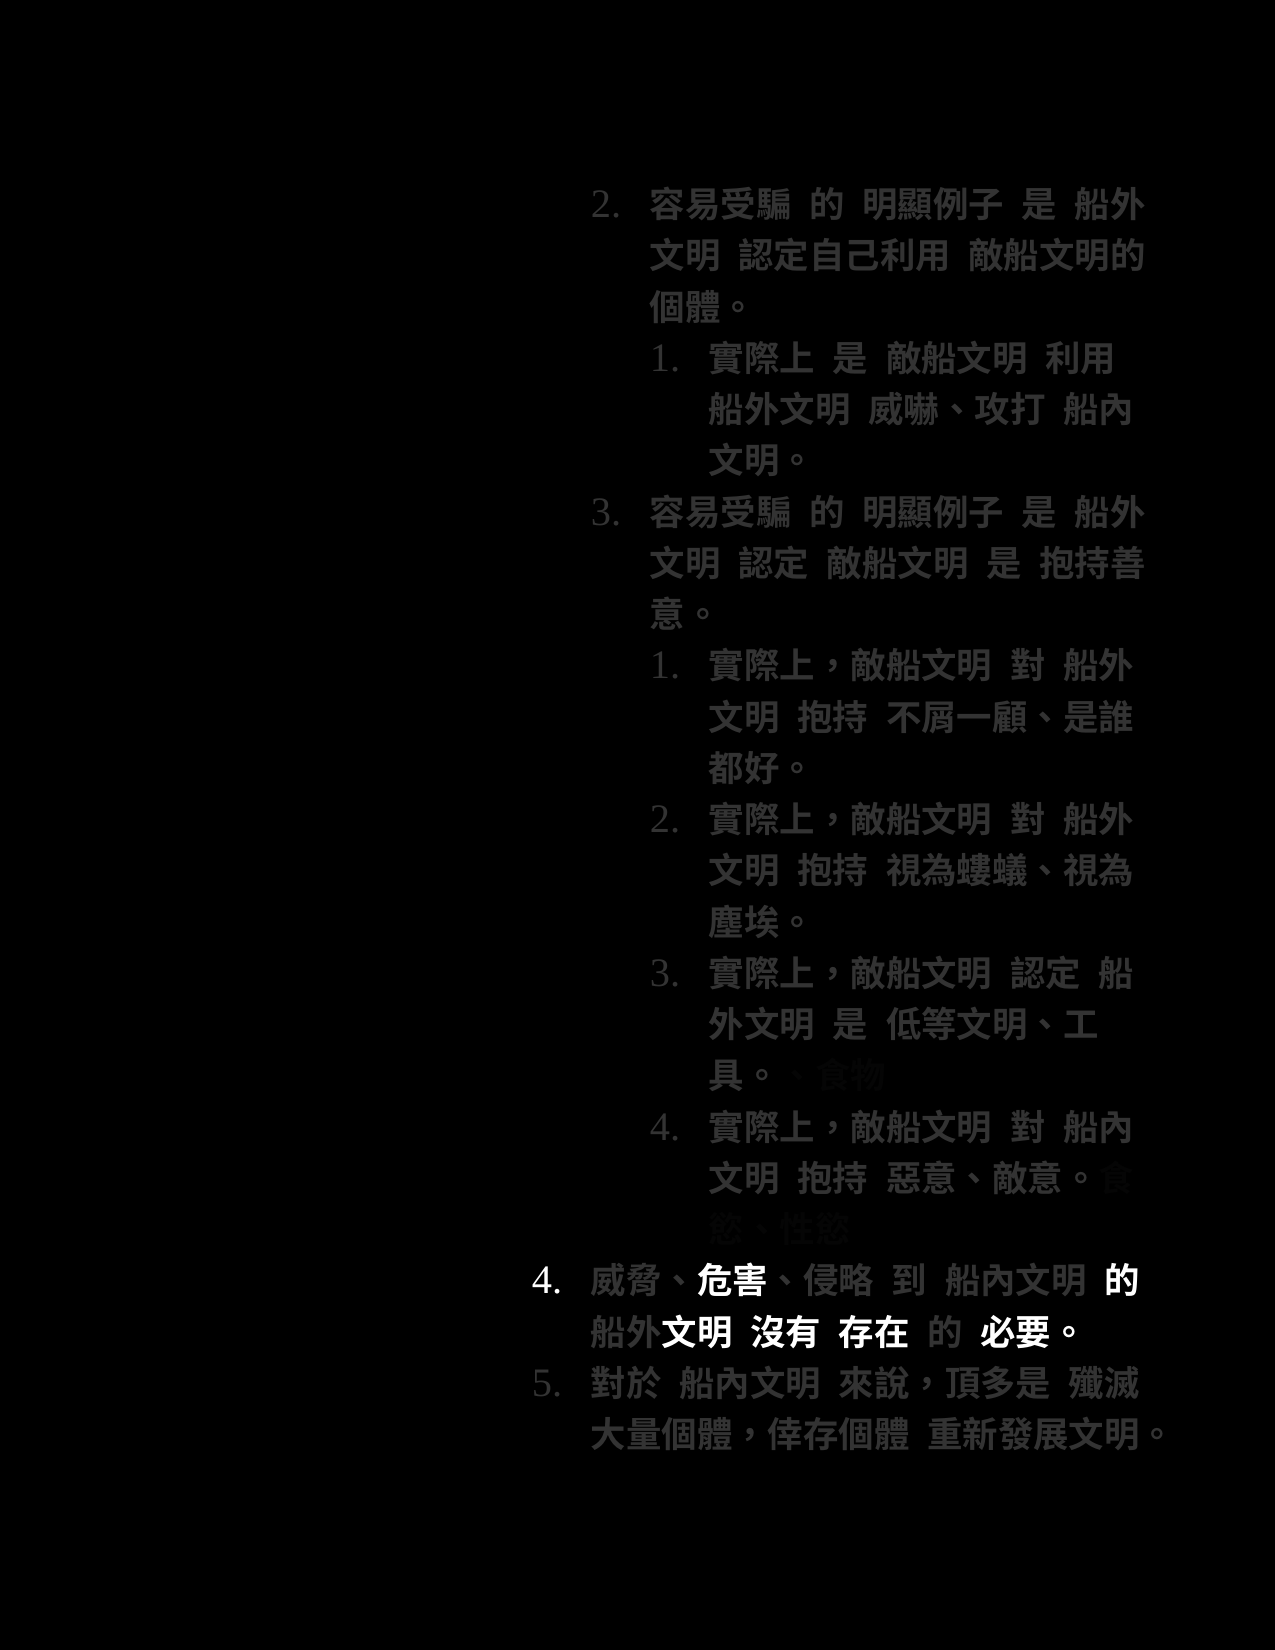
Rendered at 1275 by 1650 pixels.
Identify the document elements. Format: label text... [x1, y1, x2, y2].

list 威脅、危害、侵略 到 船內文明 的 船外文明 沒有 存在 的 必要。 [532, 1253, 1157, 1355]
list 實際上 是 敵船文明 利用 船外文明 威嚇、攻打 船內文明。 [649, 330, 1157, 484]
list 實際上，敵船文明 對 船外文明 抱持 視為螻蟻、視為塵埃。 [649, 791, 1157, 945]
list 實際上，敵船文明 對 船外文明 抱持 不屑一顧、是誰都好。 [649, 638, 1157, 791]
list 容易受騙 的 明顯例子 是 船外文明 認定自己利用 敵船文明的個體。 [591, 176, 1157, 330]
list 對於 船內文明 來說，頂多是 殲滅 大量個體，倖存個體 重新發展文明。 [532, 1355, 1157, 1458]
list 容易受騙 的 明顯例子 是 船外文明 認定 敵船文明 是 抱持善意。 [591, 484, 1157, 638]
list 實際上，敵船文明 對 船內文明 抱持 惡意、敵意。食慾、性慾 [649, 1099, 1157, 1253]
list 實際上，敵船文明 認定 船外文明 是 低等文明、工具。、食物 [649, 945, 1157, 1099]
